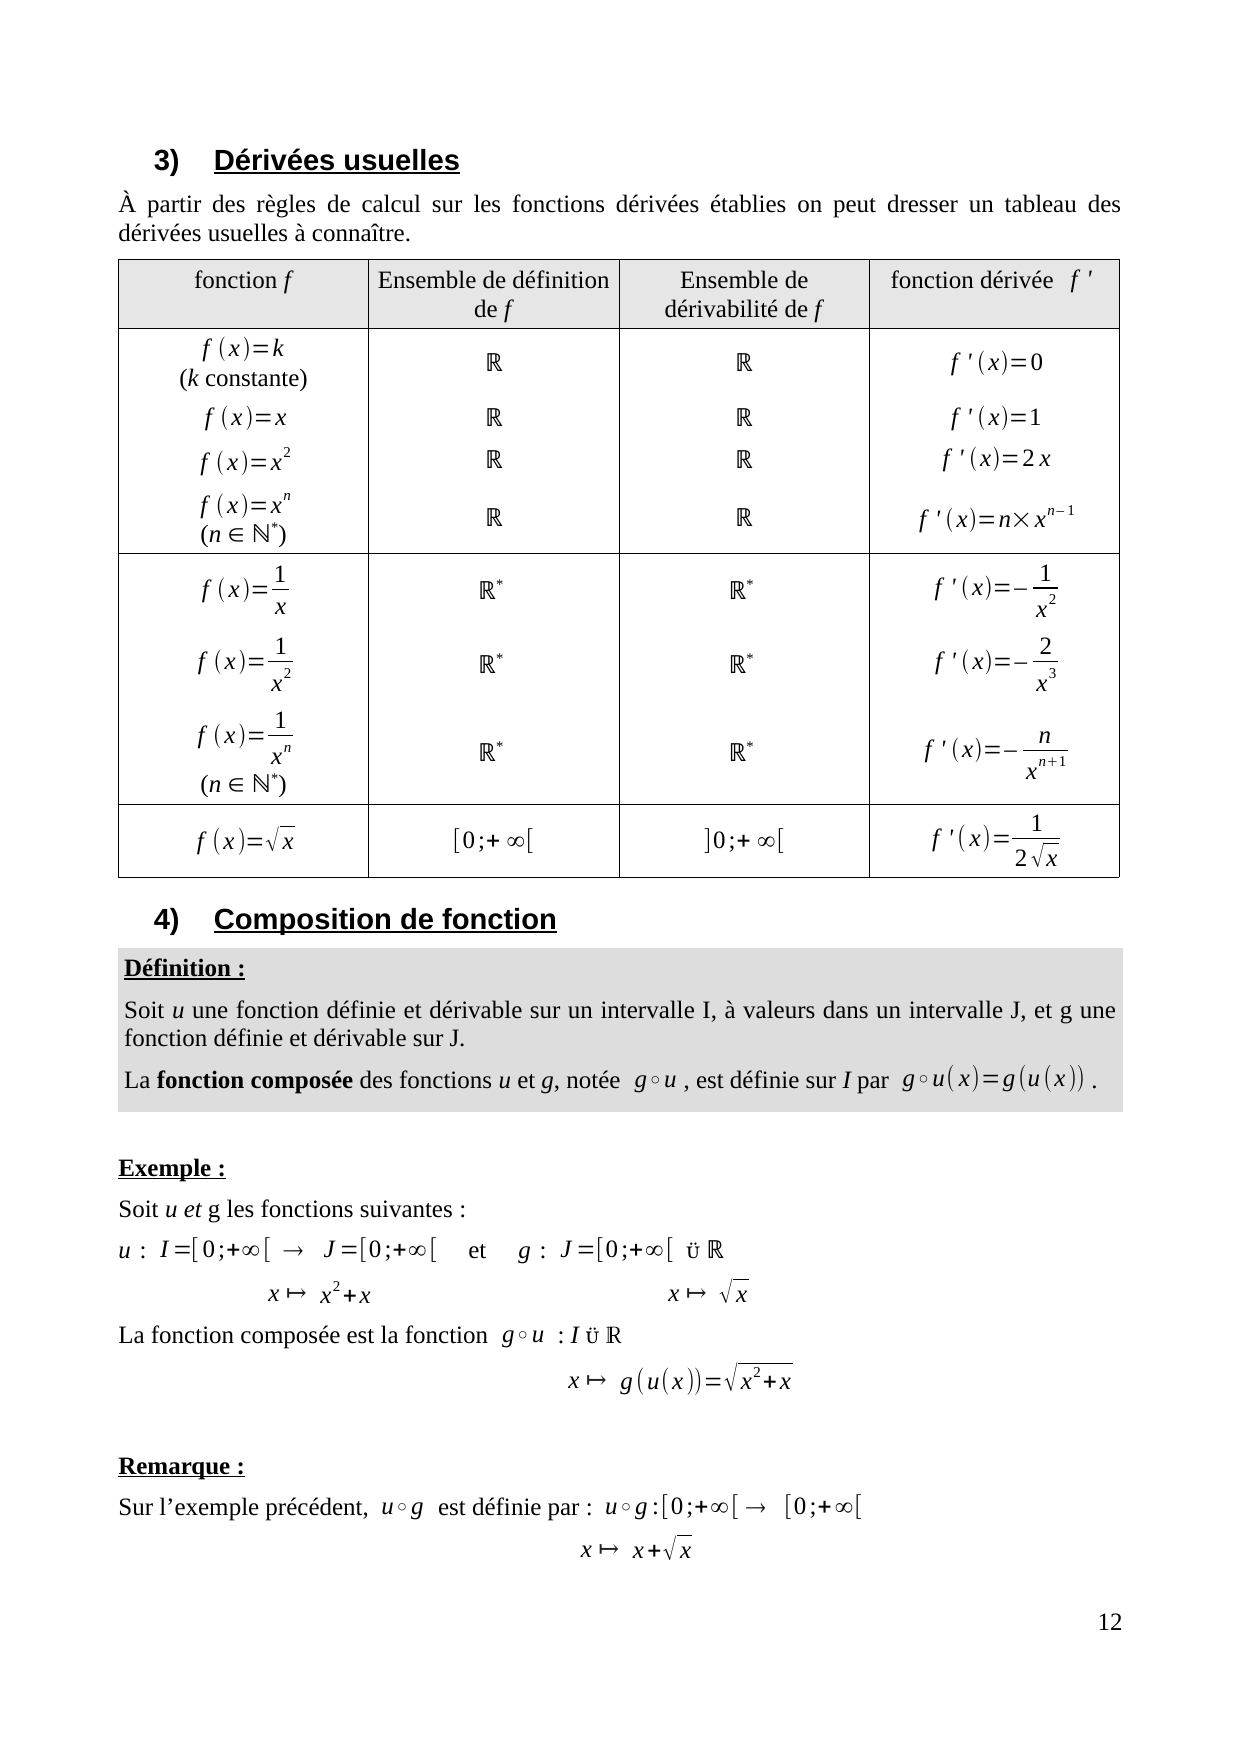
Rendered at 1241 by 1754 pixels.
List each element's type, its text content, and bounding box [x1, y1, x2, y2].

table_cell ℝ [369, 397, 619, 437]
table_cell [870, 701, 1119, 804]
table_cell [119, 397, 368, 437]
text x ↦ x ↦ [118, 1277, 1122, 1308]
table_cell ℝ [620, 481, 869, 553]
table_cell ℝ [620, 329, 869, 397]
table_header Ensemble de définition de f [369, 260, 619, 328]
table_cell [620, 805, 869, 877]
table_cell ℝ [620, 438, 869, 481]
table_cell ℝ* [620, 628, 869, 701]
text Remarque : [118, 1451, 1122, 1480]
table_cell (n ∈ ℕ*) [119, 701, 368, 804]
table_cell ℝ* [620, 701, 869, 804]
table_cell [119, 438, 368, 481]
table_cell [870, 481, 1119, 553]
table_cell (n ∈ ℕ*) [119, 481, 368, 553]
table_cell [870, 628, 1119, 701]
table_cell ℝ [369, 481, 619, 553]
text Soit u et g les fonctions suivantes : [118, 1194, 1122, 1223]
table_cell [870, 397, 1119, 437]
table_cell [119, 805, 368, 877]
table_header Définition : Soit u une fonction définie et dérivable sur un intervalle I, à valeurs dans un intervalle J, et g une fonction définie et dérivable sur J. La fonction composée des fonctions u et g, notée , est définie sur I par . [118, 948, 1123, 1112]
table_cell [870, 554, 1119, 627]
table_cell ℝ* [369, 701, 619, 804]
table_cell [119, 628, 368, 701]
table_cell [369, 805, 619, 877]
table_cell ℝ* [620, 554, 869, 627]
text u :  et g :  ℝ [118, 1236, 1122, 1264]
text La fonction composée est la fonction : I  ℝ [118, 1321, 1122, 1349]
subtitle Dérivées usuelles [153, 143, 1122, 177]
subtitle Composition de fonction [153, 902, 1122, 935]
table_cell ℝ [620, 397, 869, 437]
text Exemple : [118, 1153, 1122, 1182]
text À partir des règles de calcul sur les fonctions dérivées établies on peut dresser un tableau des dérivées usuelles à connaître. [118, 189, 1122, 247]
text Sur l’exemple précédent, est définie par :  [118, 1492, 1122, 1521]
table_cell ℝ* [369, 628, 619, 701]
table_cell [870, 438, 1119, 481]
text x ↦ [118, 1362, 1122, 1397]
table_cell [870, 805, 1119, 877]
table_cell [119, 554, 368, 627]
table_cell (k constante) [119, 329, 368, 397]
list x ↦ [162, 1533, 1122, 1563]
table_cell ℝ [369, 329, 619, 397]
table_cell ℝ [369, 438, 619, 481]
table_header fonction dérivée [870, 260, 1119, 328]
table_header fonction f [119, 260, 368, 328]
table_cell ℝ* [369, 554, 619, 627]
table_header Ensemble de dérivabilité de f [620, 260, 869, 328]
table_cell [870, 329, 1119, 397]
